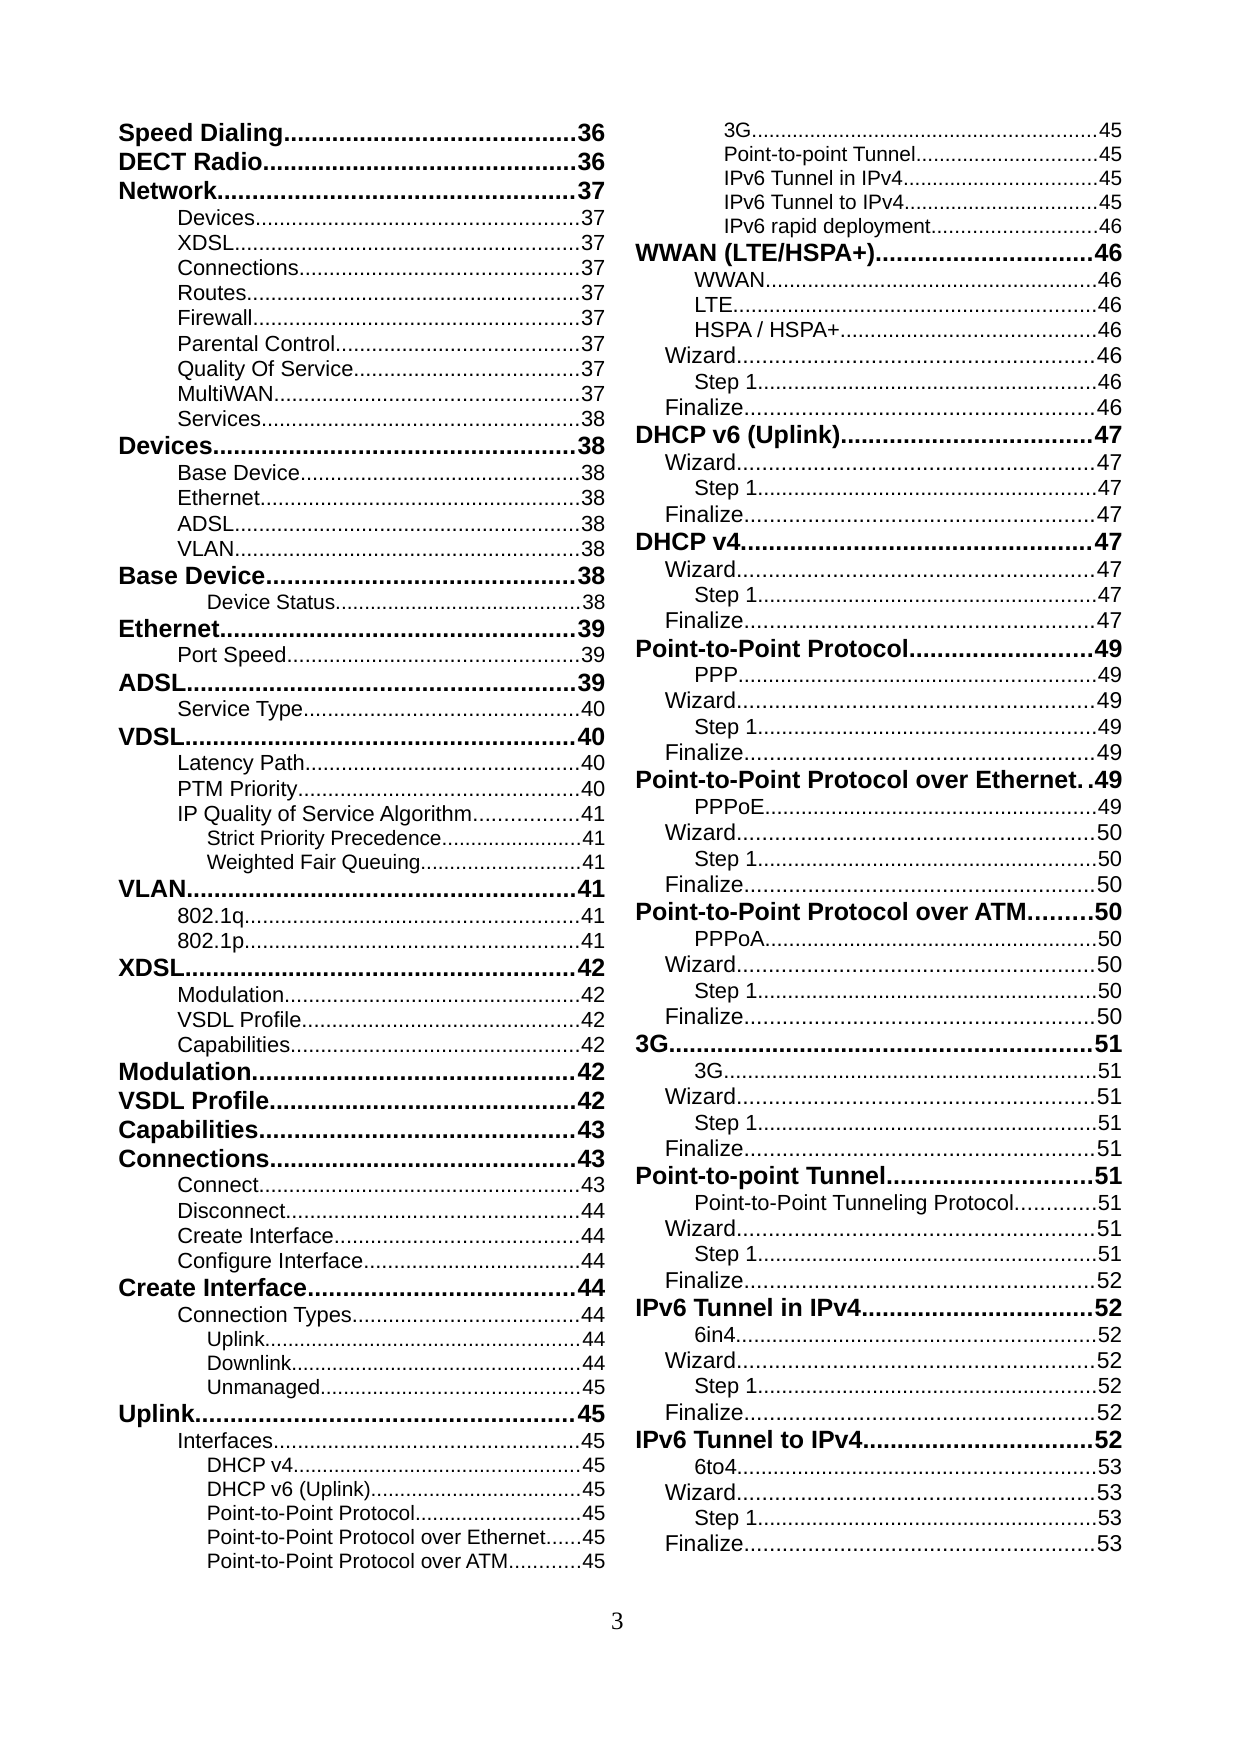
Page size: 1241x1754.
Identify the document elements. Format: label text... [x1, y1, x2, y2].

text Wizard 53 [664, 1479, 1122, 1505]
text Modulation 42 [118, 1057, 605, 1086]
text VDSL 40 [118, 721, 605, 750]
text 3G 51 [694, 1058, 1122, 1083]
text Point-to-Point Protocol over ATM 45 [207, 1549, 605, 1573]
text PTM Priority 40 [177, 775, 605, 801]
text Create Interface 44 [177, 1223, 605, 1248]
text Parental Control 37 [177, 330, 605, 356]
text 802.1p 41 [177, 928, 605, 953]
text Wizard 50 [664, 819, 1122, 846]
text 6to4 53 [694, 1453, 1122, 1479]
text Step 1 52 [694, 1373, 1122, 1398]
text Connections 43 [118, 1143, 605, 1172]
text Downlink 44 [207, 1351, 605, 1375]
text Finalize 51 [664, 1135, 1122, 1161]
text IPv6 rapid deployment 46 [723, 214, 1122, 238]
text Step 1 50 [694, 846, 1122, 871]
text Interfaces 45 [177, 1428, 605, 1453]
text Capabilities 42 [177, 1032, 605, 1057]
text 802.1q 41 [177, 902, 605, 928]
text Wizard 52 [664, 1347, 1122, 1373]
text Point-to-point Tunnel 45 [723, 142, 1122, 166]
text IPv6 Tunnel to IPv4 45 [723, 190, 1122, 214]
text Finalize 47 [664, 607, 1122, 633]
text Finalize 50 [664, 1003, 1122, 1029]
text VSDL Profile 42 [118, 1086, 605, 1115]
text Devices 37 [177, 204, 605, 229]
text Point-to-Point Protocol 45 [207, 1501, 605, 1525]
text Latency Path 40 [177, 750, 605, 775]
text Base Device 38 [177, 460, 605, 485]
text Service Type 40 [177, 696, 605, 721]
text Step 1 47 [694, 582, 1122, 607]
text Connections 37 [177, 255, 605, 280]
text Modulation 42 [177, 982, 605, 1007]
text IPv6 Tunnel to IPv4 52 [635, 1425, 1122, 1453]
text Point-to-Point Protocol over Ethernet 45 [207, 1525, 605, 1549]
text 6in4 52 [694, 1322, 1122, 1347]
text IPv6 Tunnel in IPv4 45 [723, 166, 1122, 190]
text Connect 43 [177, 1172, 605, 1197]
text PPPoA 50 [694, 926, 1122, 951]
text Step 1 49 [694, 714, 1122, 739]
text Strict Priority Precedence 41 [207, 826, 605, 850]
text Ethernet 39 [118, 613, 605, 642]
text Quality Of Service 37 [177, 356, 605, 381]
text Point-to-point Tunnel 51 [635, 1161, 1122, 1190]
text DHCP v6 (Uplink) 45 [207, 1477, 605, 1501]
text Point-to-Point Protocol over Ethernet 49 [635, 765, 1122, 794]
text DHCP v4 47 [635, 527, 1122, 556]
text Firewall 37 [177, 305, 605, 330]
text VLAN 38 [177, 536, 605, 561]
text Create Interface 44 [118, 1273, 605, 1302]
text Uplink 44 [207, 1327, 605, 1351]
text 3G 51 [635, 1029, 1122, 1058]
text Services 38 [177, 406, 605, 431]
text PPPoE 49 [694, 794, 1122, 819]
text Wizard 50 [664, 951, 1122, 978]
text Finalize 53 [664, 1530, 1122, 1557]
text Ethernet 38 [177, 485, 605, 510]
text Finalize 47 [664, 501, 1122, 527]
text Devices 38 [118, 431, 605, 460]
text HSPA / HSPA+ 46 [694, 317, 1122, 342]
text Step 1 51 [694, 1241, 1122, 1267]
text MultiWAN 37 [177, 381, 605, 406]
text ADSL 38 [177, 510, 605, 536]
text Finalize 52 [664, 1398, 1122, 1425]
text VSDL Profile 42 [177, 1007, 605, 1032]
text Unmanaged 45 [207, 1375, 605, 1399]
text IP Quality of Service Algorithm 41 [177, 801, 605, 826]
text Finalize 50 [664, 871, 1122, 897]
text IPv6 Tunnel in IPv4 52 [635, 1293, 1122, 1322]
text Wizard 47 [664, 556, 1122, 582]
text Routes 37 [177, 280, 605, 305]
text VLAN 41 [118, 874, 605, 902]
text Capabilities 43 [118, 1115, 605, 1143]
text Wizard 47 [664, 449, 1122, 475]
text XDSL 42 [118, 953, 605, 982]
text Configure Interface 44 [177, 1248, 605, 1273]
text Point-to-Point Protocol over ATM 50 [635, 897, 1122, 926]
text Wizard 46 [664, 342, 1122, 369]
text Network 37 [118, 176, 605, 204]
text Step 1 51 [694, 1109, 1122, 1135]
text Step 1 53 [694, 1505, 1122, 1530]
text Finalize 46 [664, 394, 1122, 420]
text Port Speed 39 [177, 642, 605, 667]
text DECT Radio 36 [118, 147, 605, 176]
text Wizard 51 [664, 1215, 1122, 1241]
text XDSL 37 [177, 229, 605, 255]
text Wizard 49 [664, 687, 1122, 714]
text Base Device 38 [118, 561, 605, 589]
text Speed Dialing 36 [118, 118, 605, 147]
text DHCP v6 (Uplink) 47 [635, 420, 1122, 449]
text Disconnect 44 [177, 1197, 605, 1223]
text Step 1 50 [694, 978, 1122, 1003]
text WWAN (LTE/HSPA+) 46 [635, 238, 1122, 267]
text Point-to-Point Protocol 49 [635, 633, 1122, 662]
text PPP 49 [694, 662, 1122, 687]
text LTE 46 [694, 292, 1122, 317]
text Uplink 45 [118, 1399, 605, 1428]
text Step 1 47 [694, 475, 1122, 501]
text Step 1 46 [694, 369, 1122, 394]
text Connection Types 44 [177, 1302, 605, 1327]
text DHCP v4 45 [207, 1453, 605, 1477]
text Finalize 49 [664, 739, 1122, 765]
text Wizard 51 [664, 1083, 1122, 1109]
text Point-to-Point Tunneling Protocol 51 [694, 1190, 1122, 1215]
text Device Status 38 [207, 589, 605, 613]
text Weighted Fair Queuing 41 [207, 850, 605, 874]
text Finalize 52 [664, 1267, 1122, 1293]
text 3G 45 [723, 118, 1122, 142]
text ADSL 39 [118, 667, 605, 696]
text WWAN 46 [694, 267, 1122, 292]
